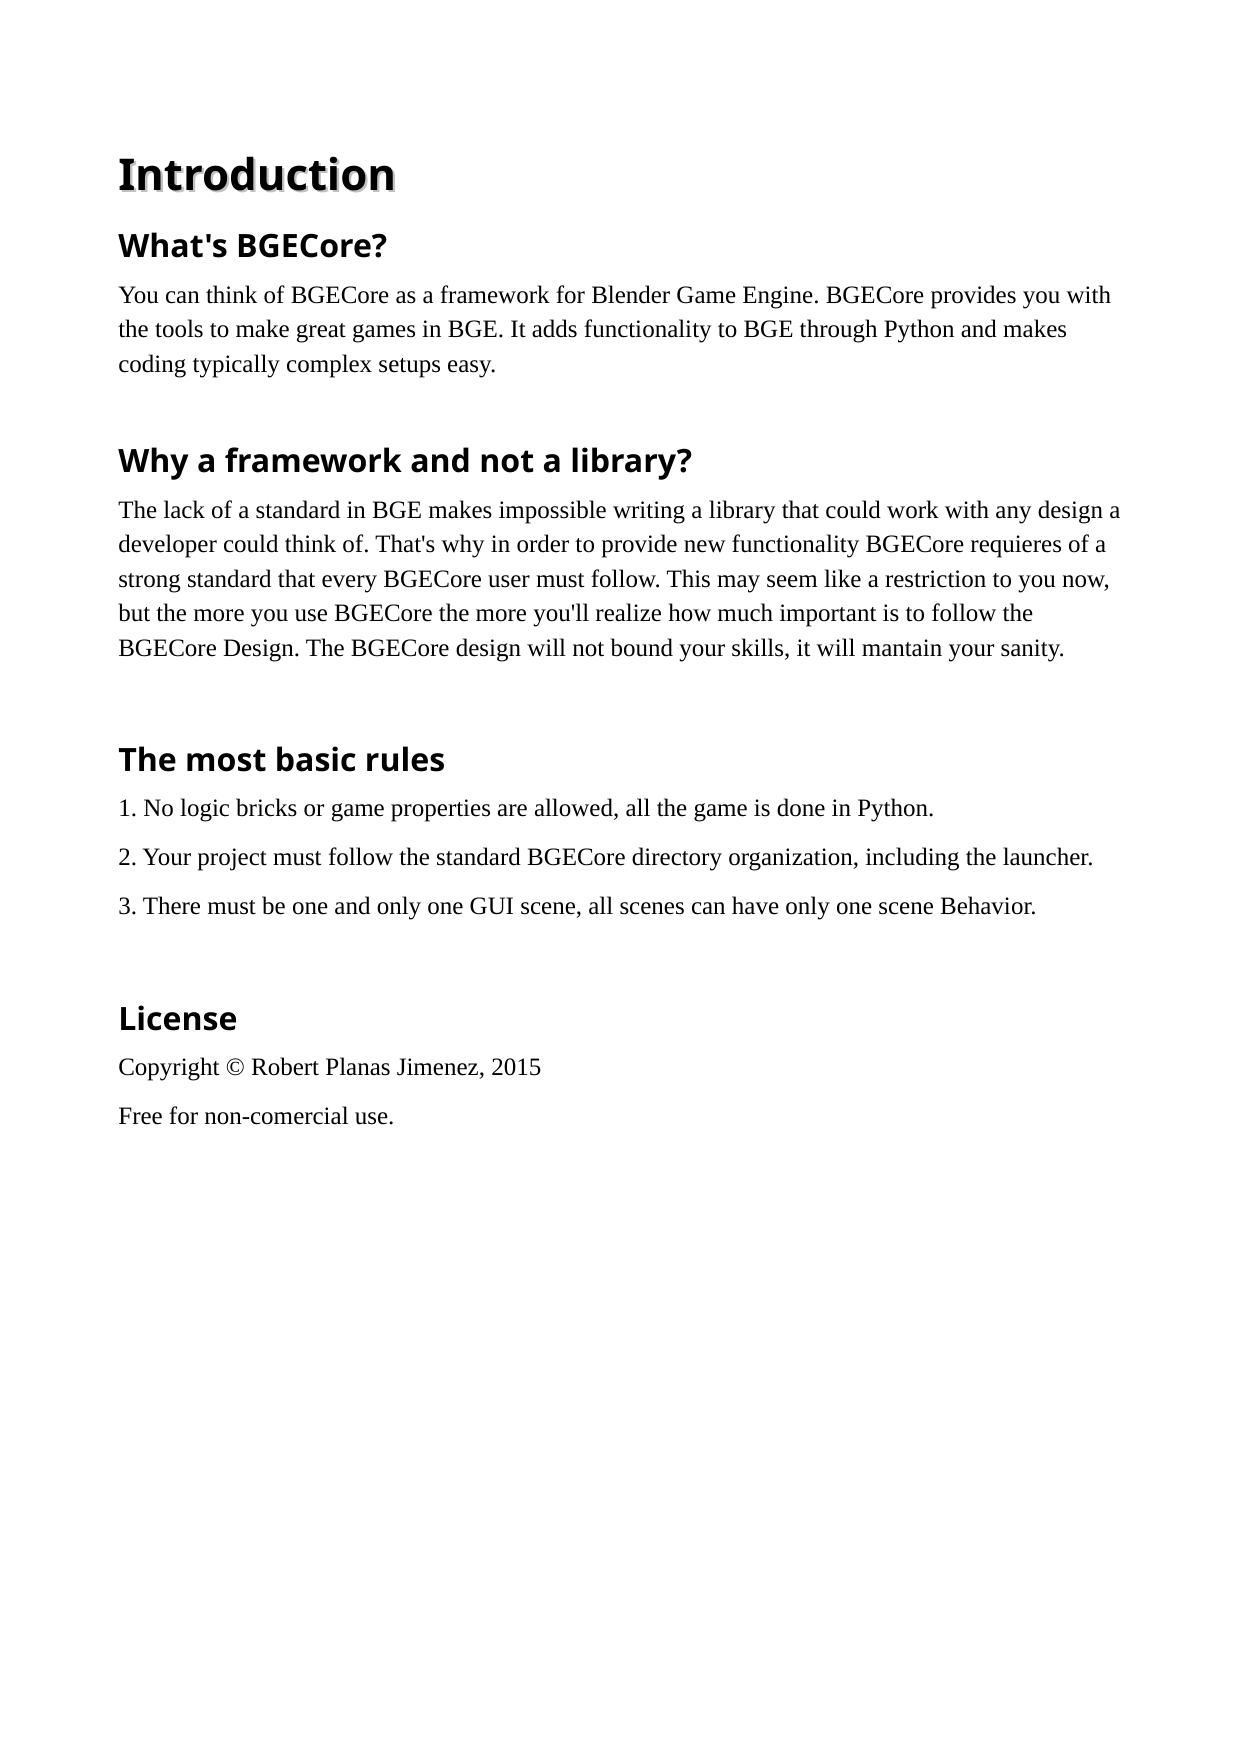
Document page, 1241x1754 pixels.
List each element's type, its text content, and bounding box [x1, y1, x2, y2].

text The lack of a standard in BGE makes impossible writing a library that could work with any design a developer could think of. That's why in order to provide new functionality BGECore requieres of a strong standard that every BGECore user must follow. This may seem like a restriction to you now, but the more you use BGECore the more you'll realize how much important is to follow the BGECore Design. The BGECore design will not bound your skills, it will mantain your sanity. [118, 495, 1122, 661]
subtitle License [118, 996, 1122, 1039]
text 2. Your project must follow the standard BGECore directory organization, including the launcher. [118, 842, 1122, 871]
subtitle The most basic rules [118, 737, 1122, 781]
text You can think of BGECore as a framework for Blender Game Engine. BGECore provides you with the tools to make great games in BGE. It adds functionality to BGE through Python and makes coding typically complex setups easy. [118, 280, 1122, 412]
subtitle Introduction [118, 143, 1122, 203]
subtitle Why a framework and not a library? [118, 438, 1122, 482]
text Free for non-comercial use. [118, 1101, 1122, 1130]
subtitle What's BGECore? [118, 223, 1122, 267]
text 3. There must be one and only one GUI scene, all scenes can have only one scene Behavior. [118, 891, 1122, 920]
text 1. No logic bricks or game properties are allowed, all the game is done in Python. [118, 793, 1122, 822]
text Copyright © Robert Planas Jimenez, 2015 [118, 1052, 1122, 1081]
